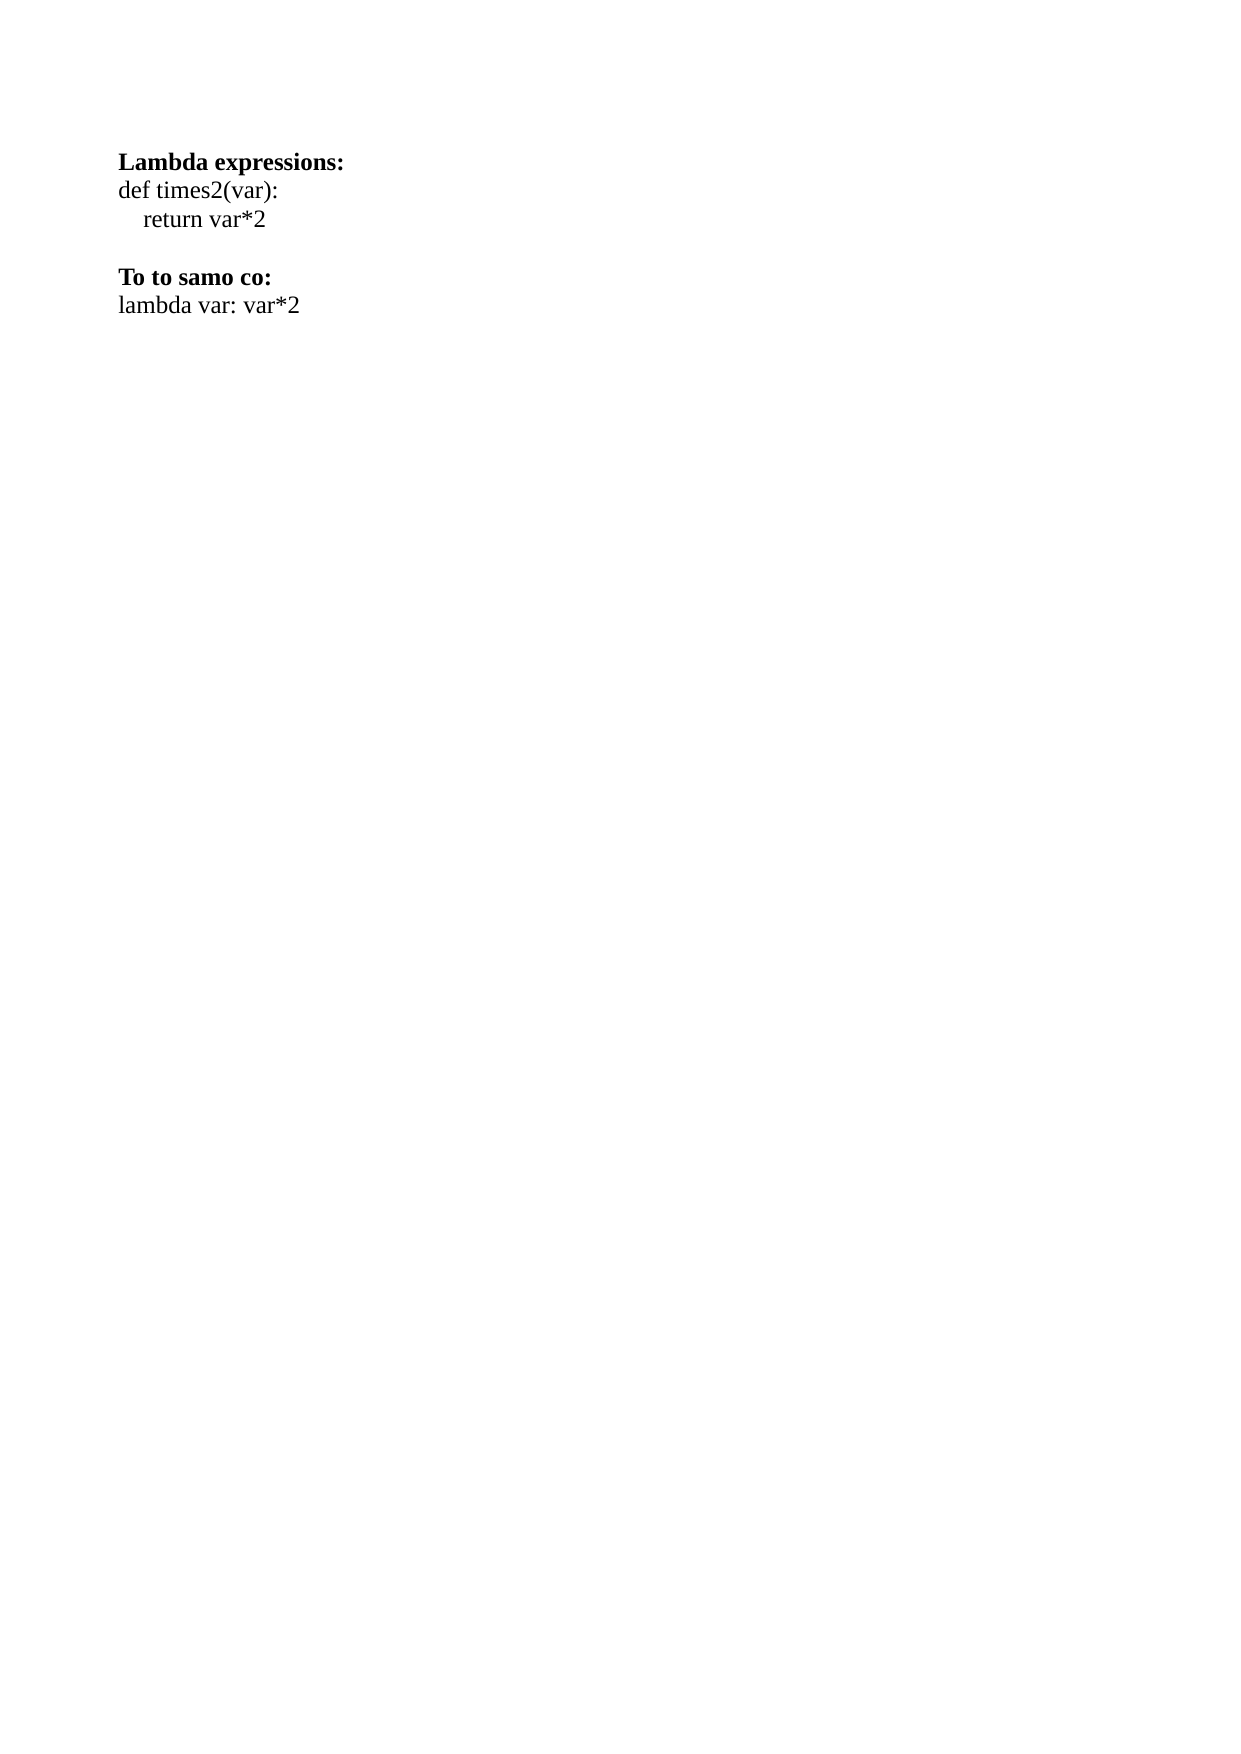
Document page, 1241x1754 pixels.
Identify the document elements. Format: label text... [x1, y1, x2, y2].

text def times2(var): [118, 176, 1122, 204]
text return var*2 [118, 204, 1122, 233]
text lambda var: var*2 [118, 291, 1122, 319]
text To to samo co: [118, 262, 1122, 291]
text Lambda expressions: [118, 147, 1122, 176]
